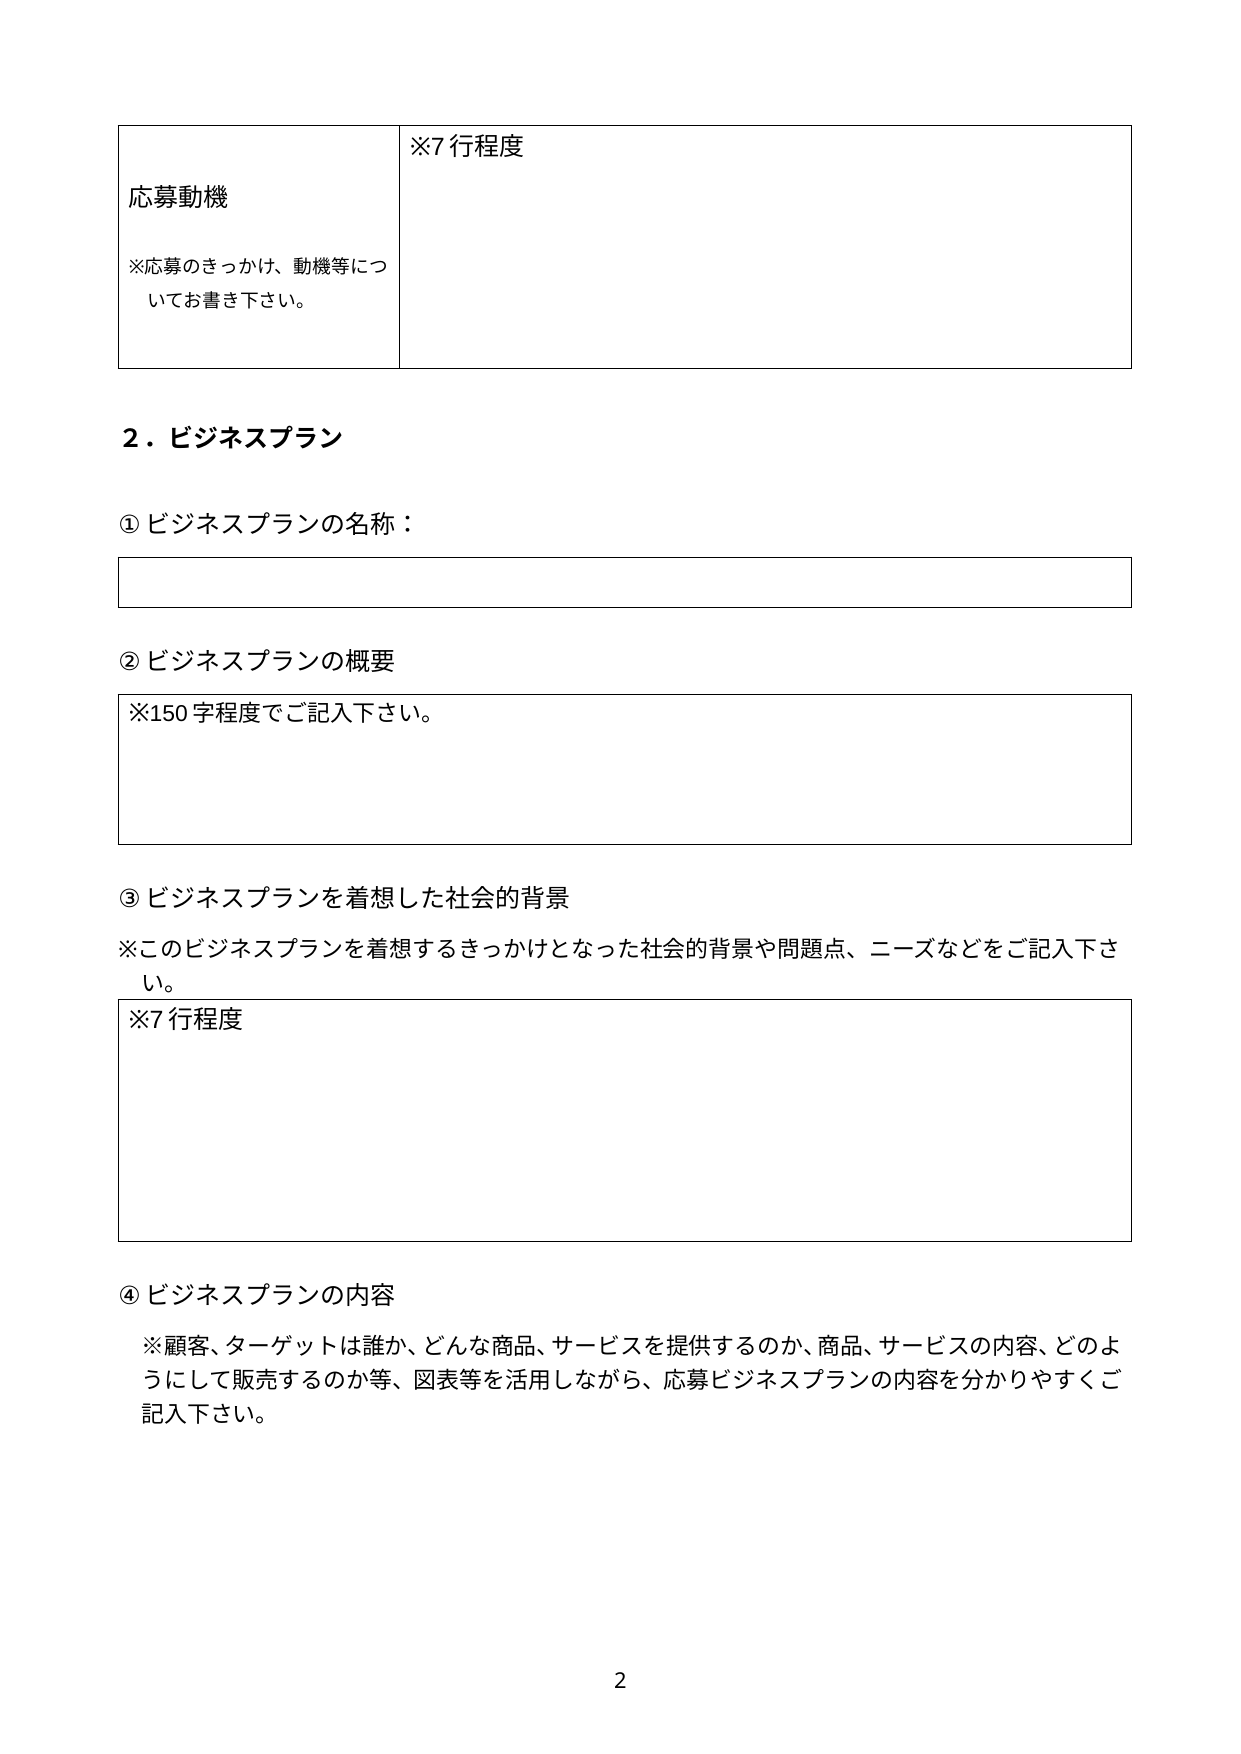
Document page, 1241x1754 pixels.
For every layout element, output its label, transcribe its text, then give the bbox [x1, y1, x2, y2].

table_cell ※7行程度 [400, 126, 1131, 368]
table_header [119, 558, 1131, 607]
table_header ※150字程度でご記入下さい。 [119, 695, 1131, 844]
text ※このビジネスプランを着想するきっかけとなった社会的背景や問題点、ニーズなどをご記入下さい。 [118, 930, 1122, 999]
text ③ビジネスプランを着想した社会的背景 [118, 862, 1122, 930]
text ①ビジネスプランの名称： [118, 488, 1122, 557]
text ※顧客、ターゲットは誰か、どんな商品、サービスを提供するのか、商品、サービスの内容、どのようにして販売するのか等、図表等を活用しながら、応募ビジネスプランの内容を分かりやすくご記入下さい。 [118, 1327, 1122, 1430]
table_cell 応募動機 ※応募のきっかけ、動機等についてお書き下さい。 [119, 126, 399, 368]
table_header ※7行程度 [119, 1000, 1131, 1241]
text ④ビジネスプランの内容 [118, 1259, 1122, 1327]
text ②ビジネスプランの概要 [118, 625, 1122, 694]
text ２．ビジネスプラン [118, 403, 1122, 471]
